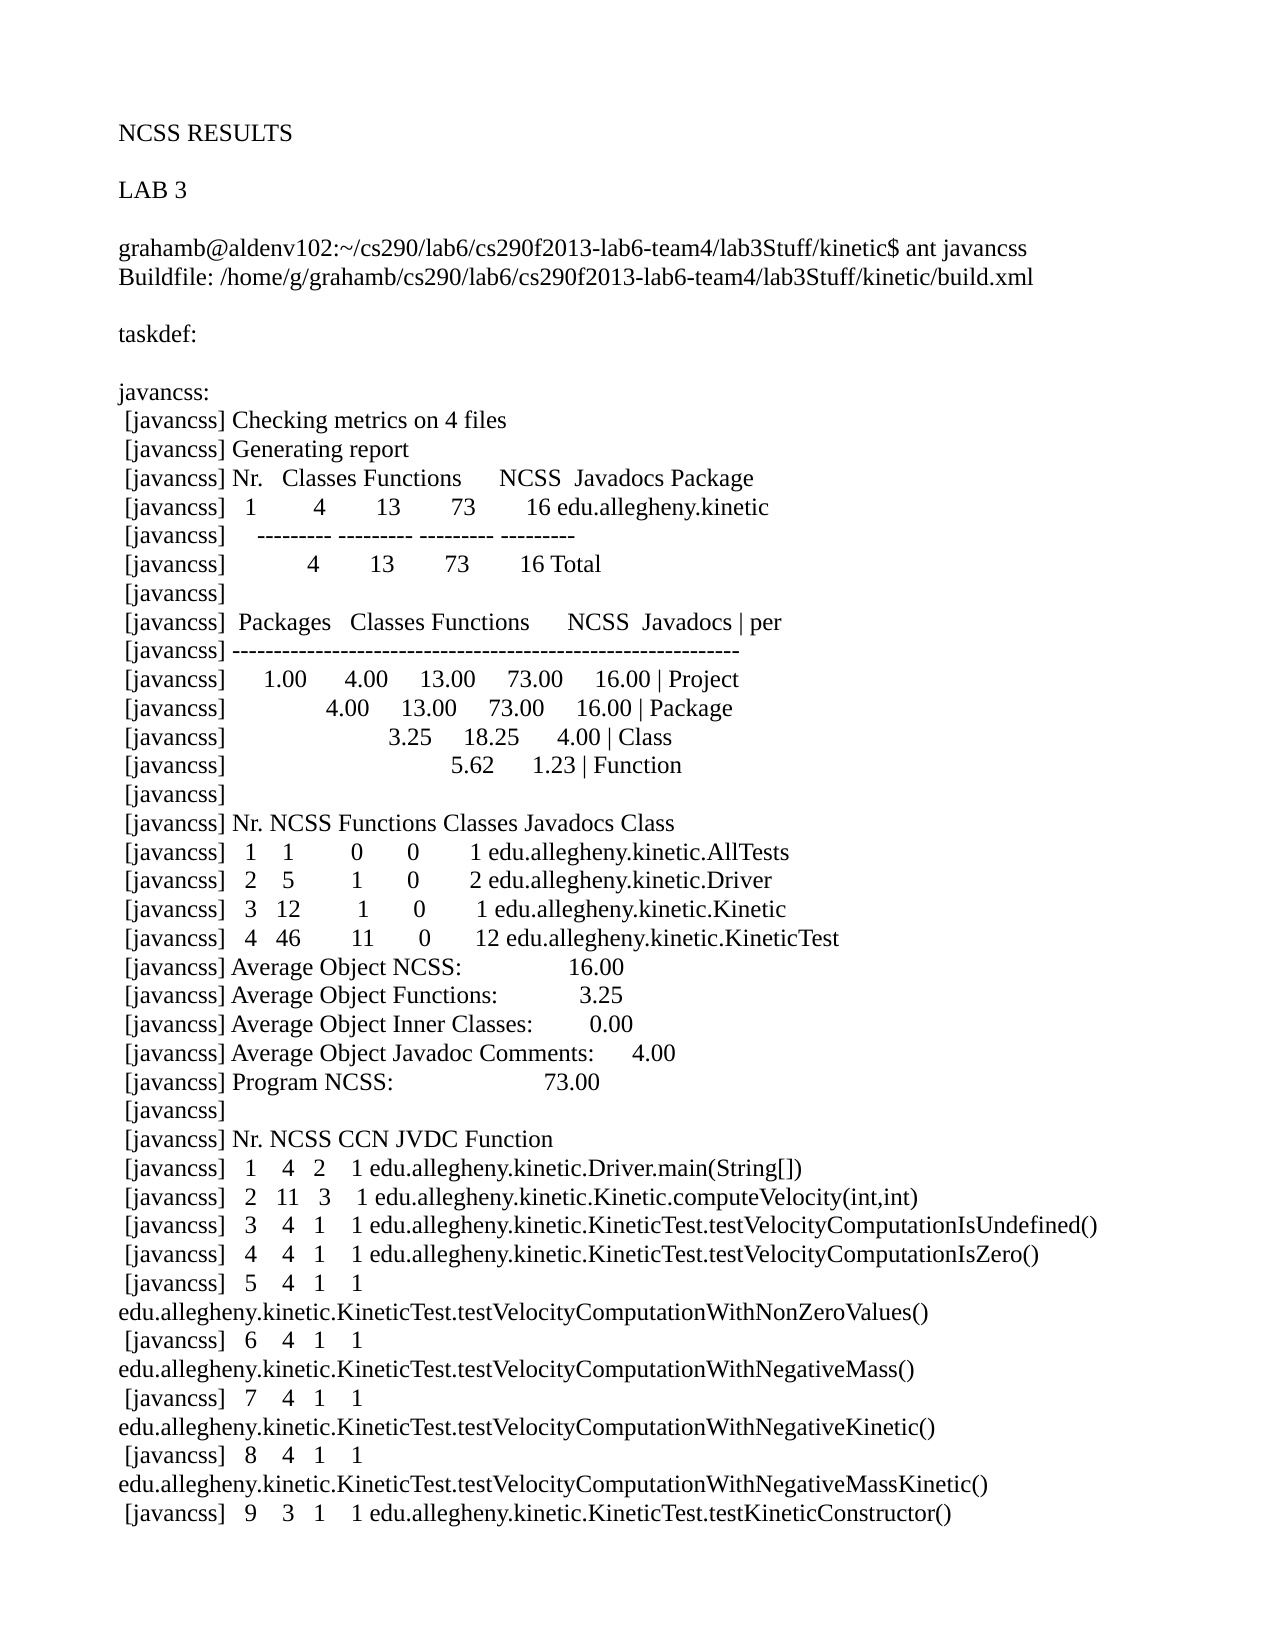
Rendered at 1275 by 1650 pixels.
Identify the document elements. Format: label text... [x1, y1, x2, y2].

text [javancss] 9 3 1 1 edu.allegheny.kinetic.KineticTest.testKineticConstructor() [118, 1498, 1157, 1527]
text [javancss] 1 4 13 73 16 edu.allegheny.kinetic [118, 492, 1157, 521]
text [javancss] 5.62 1.23 | Function [118, 751, 1157, 779]
text [javancss] Nr. Classes Functions NCSS Javadocs Package [118, 463, 1157, 492]
text [javancss] Average Object NCSS: 16.00 [118, 952, 1157, 981]
text [javancss] 3 4 1 1 edu.allegheny.kinetic.KineticTest.testVelocityComputationIsUndefined() [118, 1211, 1157, 1239]
text [javancss] Average Object Inner Classes: 0.00 [118, 1009, 1157, 1038]
text [javancss] 4 13 73 16 Total [118, 549, 1157, 578]
text [javancss] Checking metrics on 4 files [118, 406, 1157, 434]
text [javancss] ------------------------------------------------------------- [118, 636, 1157, 664]
text [javancss] 4 46 11 0 12 edu.allegheny.kinetic.KineticTest [118, 923, 1157, 952]
text [javancss] 1.00 4.00 13.00 73.00 16.00 | Project [118, 664, 1157, 693]
text [javancss] 1 4 2 1 edu.allegheny.kinetic.Driver.main(String[]) [118, 1153, 1157, 1182]
text taskdef: [118, 319, 1157, 348]
text [javancss] Packages Classes Functions NCSS Javadocs | per [118, 607, 1157, 636]
text grahamb@aldenv102:~/cs290/lab6/cs290f2013-lab6-team4/lab3Stuff/kinetic$ ant javancss [118, 233, 1157, 262]
text [javancss] 2 5 1 0 2 edu.allegheny.kinetic.Driver [118, 866, 1157, 894]
text LAB 3 [118, 176, 1157, 204]
text NCSS RESULTS [118, 118, 1157, 147]
text [javancss] 5 4 1 1 edu.allegheny.kinetic.KineticTest.testVelocityComputationWithNonZeroValues() [118, 1268, 1157, 1326]
text [javancss] 2 11 3 1 edu.allegheny.kinetic.Kinetic.computeVelocity(int,int) [118, 1182, 1157, 1211]
text [javancss] Program NCSS: 73.00 [118, 1067, 1157, 1096]
text [javancss] 3 12 1 0 1 edu.allegheny.kinetic.Kinetic [118, 894, 1157, 923]
text [javancss] 4.00 13.00 73.00 16.00 | Package [118, 693, 1157, 722]
text Buildfile: /home/g/grahamb/cs290/lab6/cs290f2013-lab6-team4/lab3Stuff/kinetic/build.xml [118, 262, 1157, 291]
text [javancss] 4 4 1 1 edu.allegheny.kinetic.KineticTest.testVelocityComputationIsZero() [118, 1239, 1157, 1268]
text [javancss] 3.25 18.25 4.00 | Class [118, 722, 1157, 751]
text [javancss] Nr. NCSS CCN JVDC Function [118, 1124, 1157, 1153]
text [javancss] [118, 779, 1157, 808]
text [javancss] 7 4 1 1 edu.allegheny.kinetic.KineticTest.testVelocityComputationWithNegativeKinetic() [118, 1383, 1157, 1441]
text [javancss] Nr. NCSS Functions Classes Javadocs Class [118, 808, 1157, 837]
text javancss: [118, 377, 1157, 406]
text [javancss] [118, 1096, 1157, 1124]
text [javancss] Average Object Javadoc Comments: 4.00 [118, 1038, 1157, 1067]
text [javancss] --------- --------- --------- --------- [118, 521, 1157, 549]
text [javancss] [118, 578, 1157, 607]
text [javancss] Generating report [118, 434, 1157, 463]
text [javancss] 6 4 1 1 edu.allegheny.kinetic.KineticTest.testVelocityComputationWithNegativeMass() [118, 1326, 1157, 1383]
text [javancss] Average Object Functions: 3.25 [118, 981, 1157, 1009]
text [javancss] 1 1 0 0 1 edu.allegheny.kinetic.AllTests [118, 837, 1157, 866]
text [javancss] 8 4 1 1 edu.allegheny.kinetic.KineticTest.testVelocityComputationWithNegativeMassKinetic() [118, 1441, 1157, 1498]
